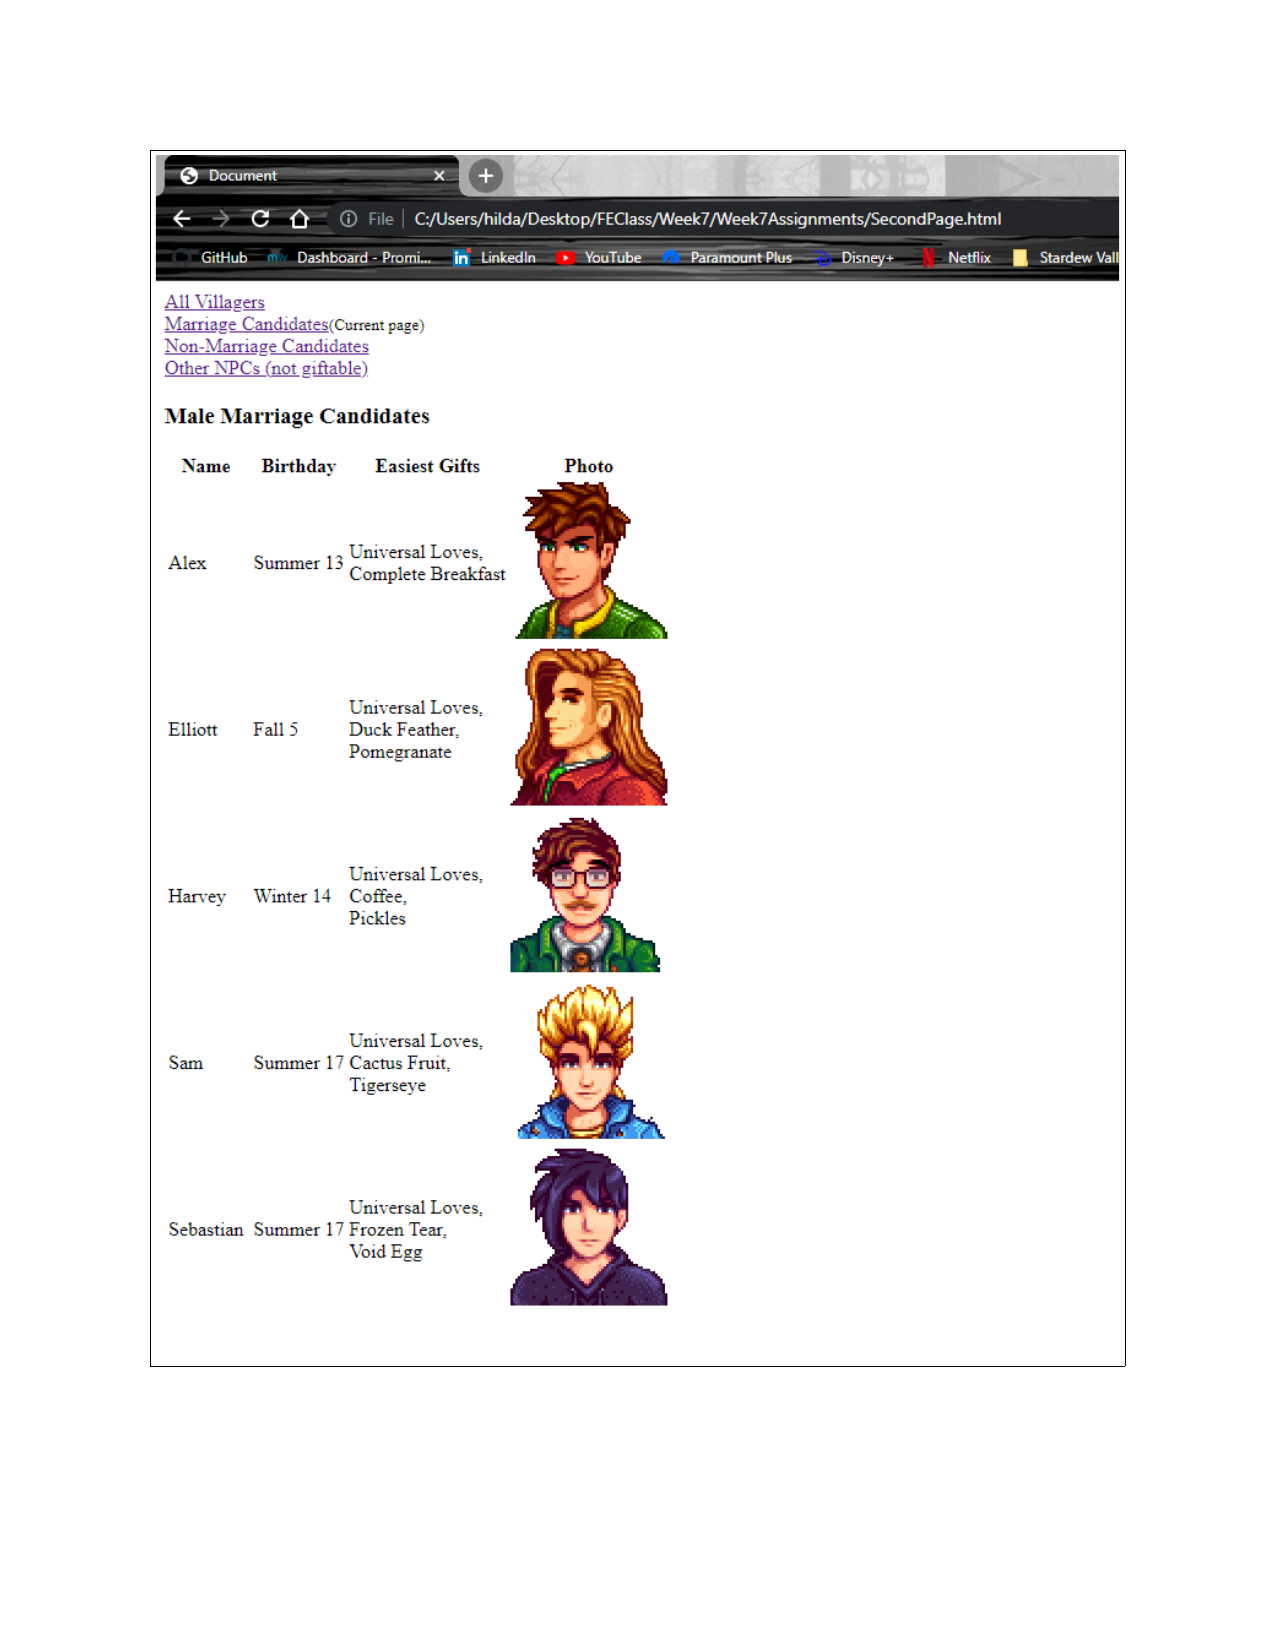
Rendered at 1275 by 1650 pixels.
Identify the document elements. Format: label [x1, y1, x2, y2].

table_cell [151, 151, 1125, 1366]
picture [155, 155, 1120, 1313]
